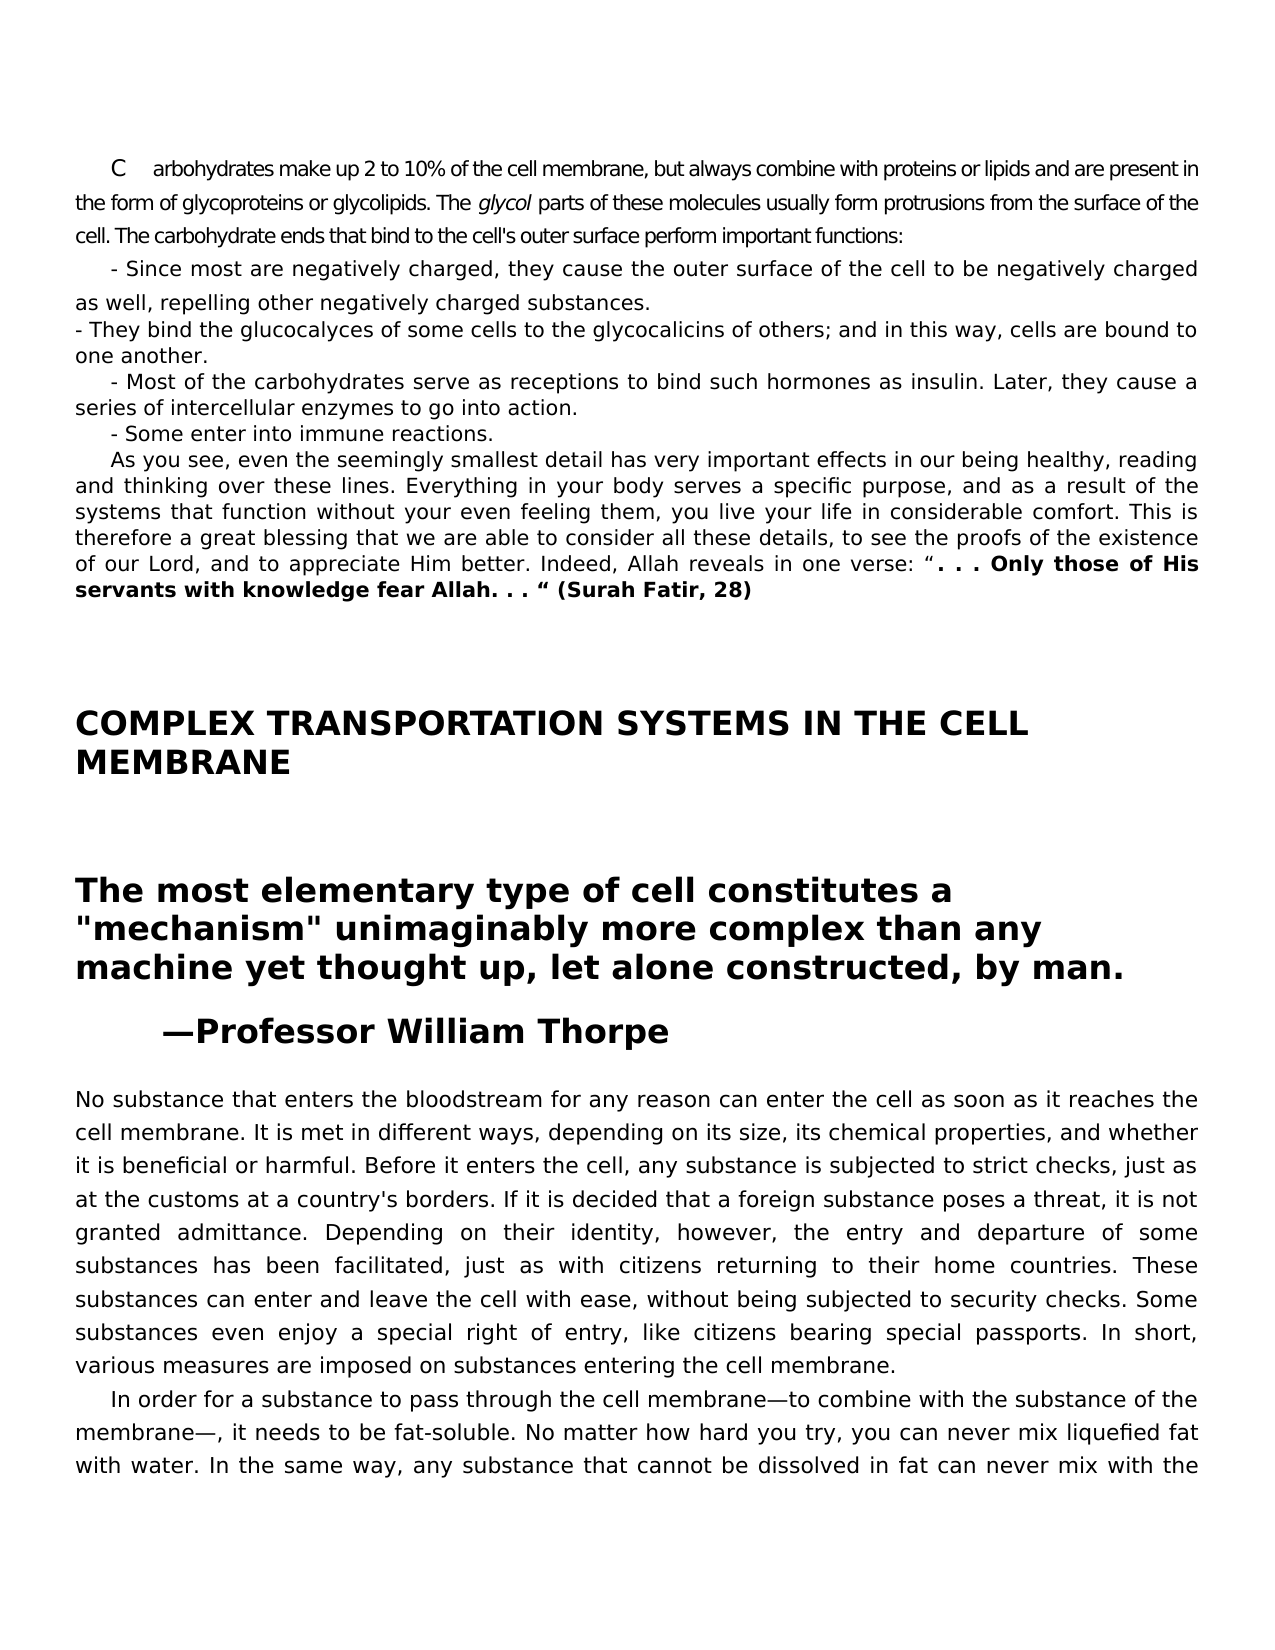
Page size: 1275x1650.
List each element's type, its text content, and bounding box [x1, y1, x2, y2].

text - They bind the glucocalyces of some cells to the glycocalicins of others; and in this way, cells are bound to one another. [75, 317, 1200, 369]
text As you see, even the seemingly smallest detail has very important effects in our being healthy, reading and thinking over these lines. Everything in your body serves a specific purpose, and as a result of the systems that function without your even feeling them, you live your life in considerable comfort. This is therefore a great blessing that we are able to consider all these details, to see the proofs of the existence of our Lord, and to appreciate Him better. Indeed, Allah reveals in one verse: “. . . Only those of His servants with knowledge fear Allah. . . “ (Surah Fatir, 28) [75, 447, 1200, 603]
subtitle —Professor William Thorpe [75, 1013, 1200, 1051]
text - Most of the carbohydrates serve as receptions to bind such hormones as insulin. Later, they cause a series of intercellular enzymes to go into action. [75, 369, 1200, 421]
text - Since most are negatively charged, they cause the outer surface of the cell to be negatively charged as well, repelling other negatively charged substances. [75, 250, 1200, 317]
text In order for a substance to pass through the cell membrane—to combine with the substance of the membrane—, it needs to be fat-soluble. No matter how hard you try, you can never mix liquefied fat with water. In the same way, any substance that cannot be dissolved in fat can never mix with the [75, 1381, 1200, 1481]
subtitle The most elementary type of cell constitutes a "mechanism" unimaginably more complex than any machine yet thought up, let alone constructed, by man. [75, 871, 1200, 988]
text - Some enter into immune reactions. [75, 421, 1200, 447]
text No substance that enters the bloodstream for any reason can enter the cell as soon as it reaches the cell membrane. It is met in different ways, depending on its size, its chemical properties, and whether it is beneficial or harmful. Before it enters the cell, any substance is subjected to strict checks, just as at the customs at a country's borders. If it is decided that a foreign substance poses a threat, it is not granted admittance. Depending on their identity, however, the entry and departure of some substances has been facilitated, just as with citizens returning to their home countries. These substances can enter and leave the cell with ease, without being subjected to security checks. Some substances even enjoy a special right of entry, like citizens bearing special passports. In short, various measures are imposed on substances entering the cell membrane. [75, 1081, 1200, 1381]
subtitle COMPLEX TRANSPORTATION SYSTEMS IN THE CELL MEMBRANE [75, 704, 1200, 782]
text Carbohydrates make up 2 to 10% of the cell membrane, but always combine with proteins or lipids and are present in the form of glycoproteins or glycolipids. The glycol parts of these molecules usually form protrusions from the surface of the cell. The carbohydrate ends that bind to the cell's outer surface perform important functions: [75, 150, 1200, 250]
